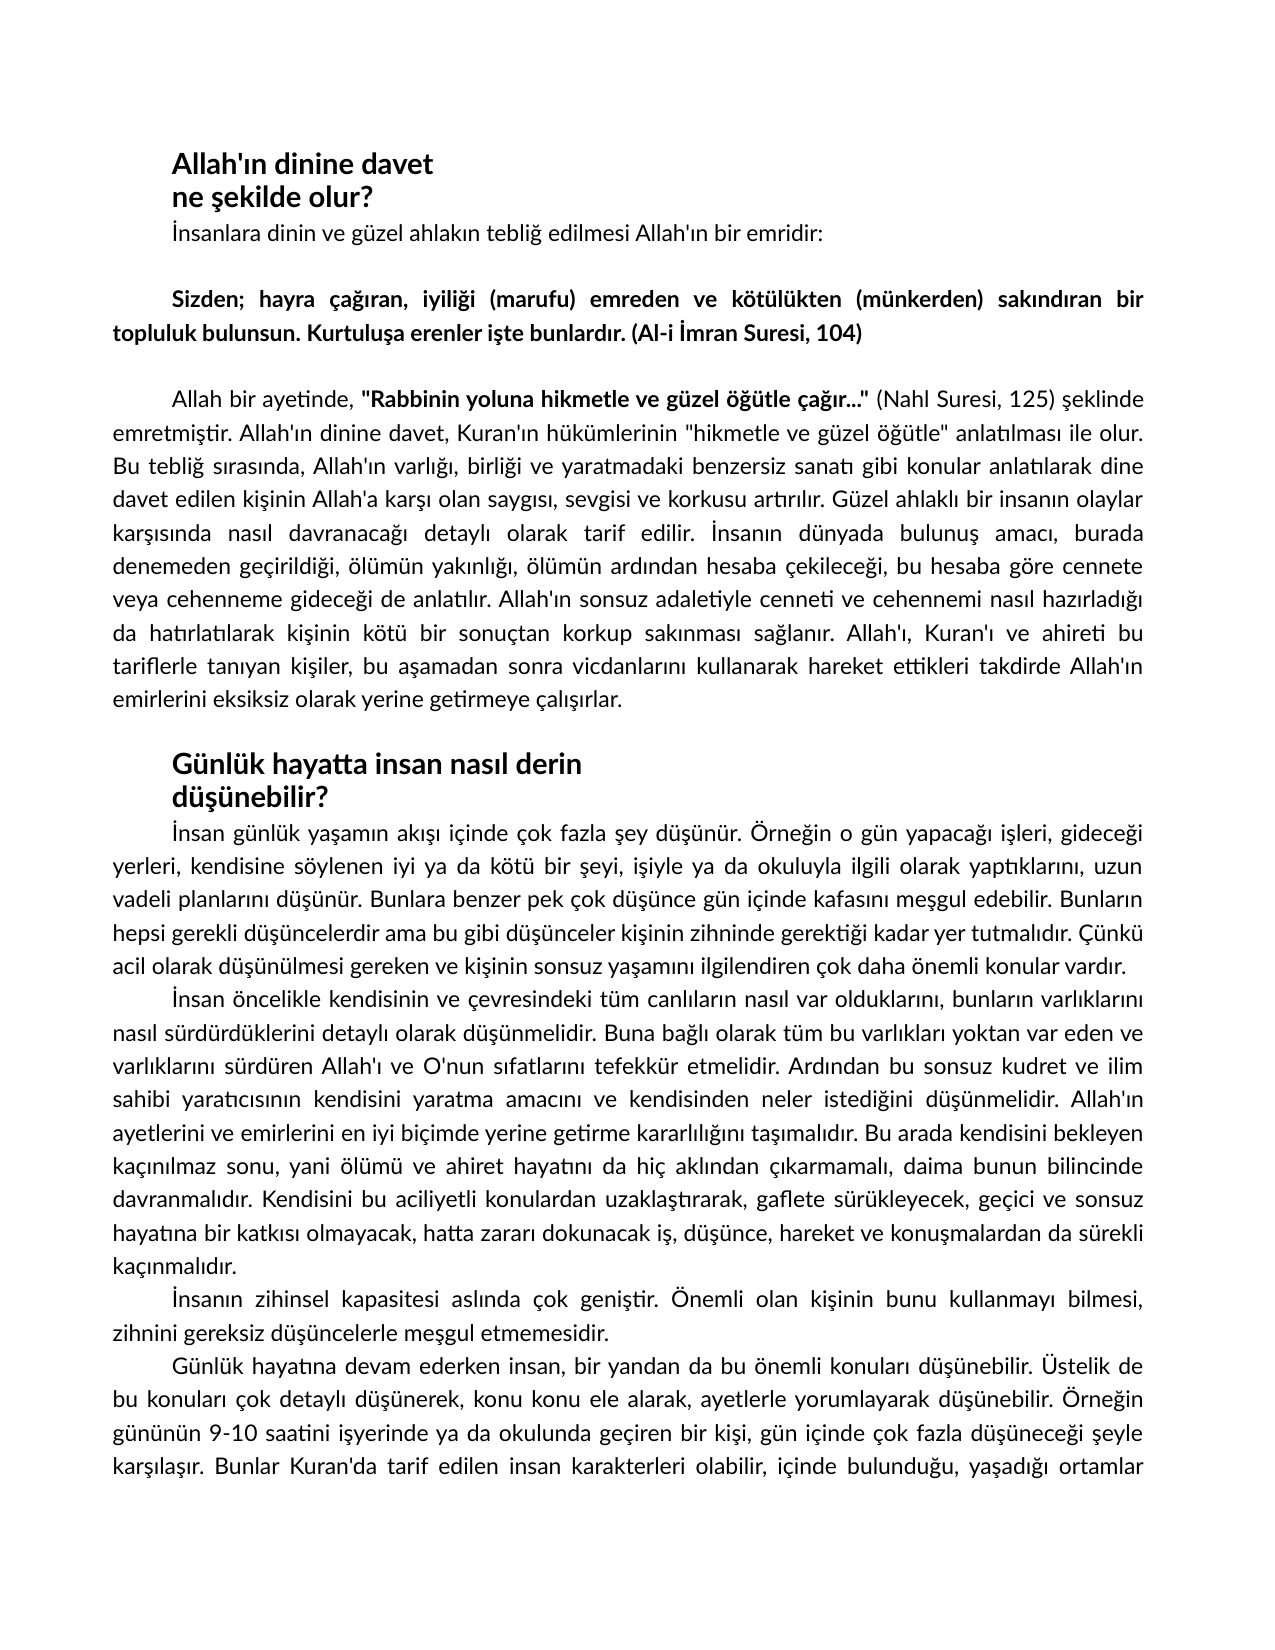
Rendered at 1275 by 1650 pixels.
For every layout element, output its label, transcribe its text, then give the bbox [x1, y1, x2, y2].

text Allah bir ayetinde, "Rabbinin yoluna hikmetle ve güzel öğütle çağır..." (Nahl Suresi, 125) şeklinde emretmiştir. Allah'ın dinine davet, Kuran'ın hükümlerinin "hikmetle ve güzel öğütle" anlatılması ile olur. Bu tebliğ sırasında, Allah'ın varlığı, birliği ve yaratmadaki benzersiz sanatı gibi konular anlatılarak dine davet edilen kişinin Allah'a karşı olan saygısı, sevgisi ve korkusu artırılır. Güzel ahlaklı bir insanın olaylar karşısında nasıl davranacağı detaylı olarak tarif edilir. İnsanın dünyada bulunuş amacı, burada denemeden geçirildiği, ölümün yakınlığı, ölümün ardından hesaba çekileceği, bu hesaba göre cennete veya cehenneme gideceği de anlatılır. Allah'ın sonsuz adaletiyle cenneti ve cehennemi nasıl hazırladığı da hatırlatılarak kişinin kötü bir sonuçtan korkup sakınması sağlanır. Allah'ı, Kuran'ı ve ahireti bu tariflerle tanıyan kişiler, bu aşamadan sonra vicdanlarını kullanarak hareket ettikleri takdirde Allah'ın emirlerini eksiksiz olarak yerine getirmeye çalışırlar. [112, 381, 1145, 714]
text Allah'ın dinine davet [112, 148, 1145, 181]
text İnsanlara dinin ve güzel ahlakın tebliğ edilmesi Allah'ın bir emridir: [112, 214, 1145, 248]
text İnsan günlük yaşamın akışı içinde çok fazla şey düşünür. Örneğin o gün yapacağı işleri, gideceği yerleri, kendisine söylenen iyi ya da kötü bir şeyi, işiyle ya da okuluyla ilgili olarak yaptıklarını, uzun vadeli planlarını düşünür. Bunlara benzer pek çok düşünce gün içinde kafasını meşgul edebilir. Bunların hepsi gerekli düşüncelerdir ama bu gibi düşünceler kişinin zihninde gerektiği kadar yer tutmalıdır. Çünkü acil olarak düşünülmesi gereken ve kişinin sonsuz yaşamını ilgilendiren çok daha önemli konular vardır. [112, 814, 1145, 981]
text İnsanın zihinsel kapasitesi aslında çok geniştir. Önemli olan kişinin bunu kullanmayı bilmesi, zihnini gereksiz düşüncelerle meşgul etmemesidir. [112, 1281, 1145, 1348]
text İnsan öncelikle kendisinin ve çevresindeki tüm canlıların nasıl var olduklarını, bunların varlıklarını nasıl sürdürdüklerini detaylı olarak düşünmelidir. Buna bağlı olarak tüm bu varlıkları yoktan var eden ve varlıklarını sürdüren Allah'ı ve O'nun sıfatlarını tefekkür etmelidir. Ardından bu sonsuz kudret ve ilim sahibi yaratıcısının kendisini yaratma amacını ve kendisinden neler istediğini düşünmelidir. Allah'ın ayetlerini ve emirlerini en iyi biçimde yerine getirme kararlılığını taşımalıdır. Bu arada kendisini bekleyen kaçınılmaz sonu, yani ölümü ve ahiret hayatını da hiç aklından çıkarmamalı, daima bunun bilincinde davranmalıdır. Kendisini bu aciliyetli konulardan uzaklaştırarak, gaflete sürükleyecek, geçici ve sonsuz hayatına bir katkısı olmayacak, hatta zararı dokunacak iş, düşünce, hareket ve konuşmalardan da sürekli kaçınmalıdır. [112, 981, 1145, 1281]
text Günlük hayatına devam ederken insan, bir yandan da bu önemli konuları düşünebilir. Üstelik de bu konuları çok detaylı düşünerek, konu konu ele alarak, ayetlerle yorumlayarak düşünebilir. Örneğin gününün 9-10 saatini işyerinde ya da okulunda geçiren bir kişi, gün içinde çok fazla düşüneceği şeyle karşılaşır. Bunlar Kuran'da tarif edilen insan karakterleri olabilir, içinde bulunduğu, yaşadığı ortamlar [112, 1348, 1145, 1481]
text düşünebilir? [112, 781, 1145, 814]
text ne şekilde olur? [112, 181, 1145, 214]
text Sizden; hayra çağıran, iyiliği (marufu) emreden ve kötülükten (münkerden) sakındıran bir topluluk bulunsun. Kurtuluşa erenler işte bunlardır. (Al-i İmran Suresi, 104) [112, 281, 1145, 348]
text Günlük hayatta insan nasıl derin [112, 748, 1145, 781]
